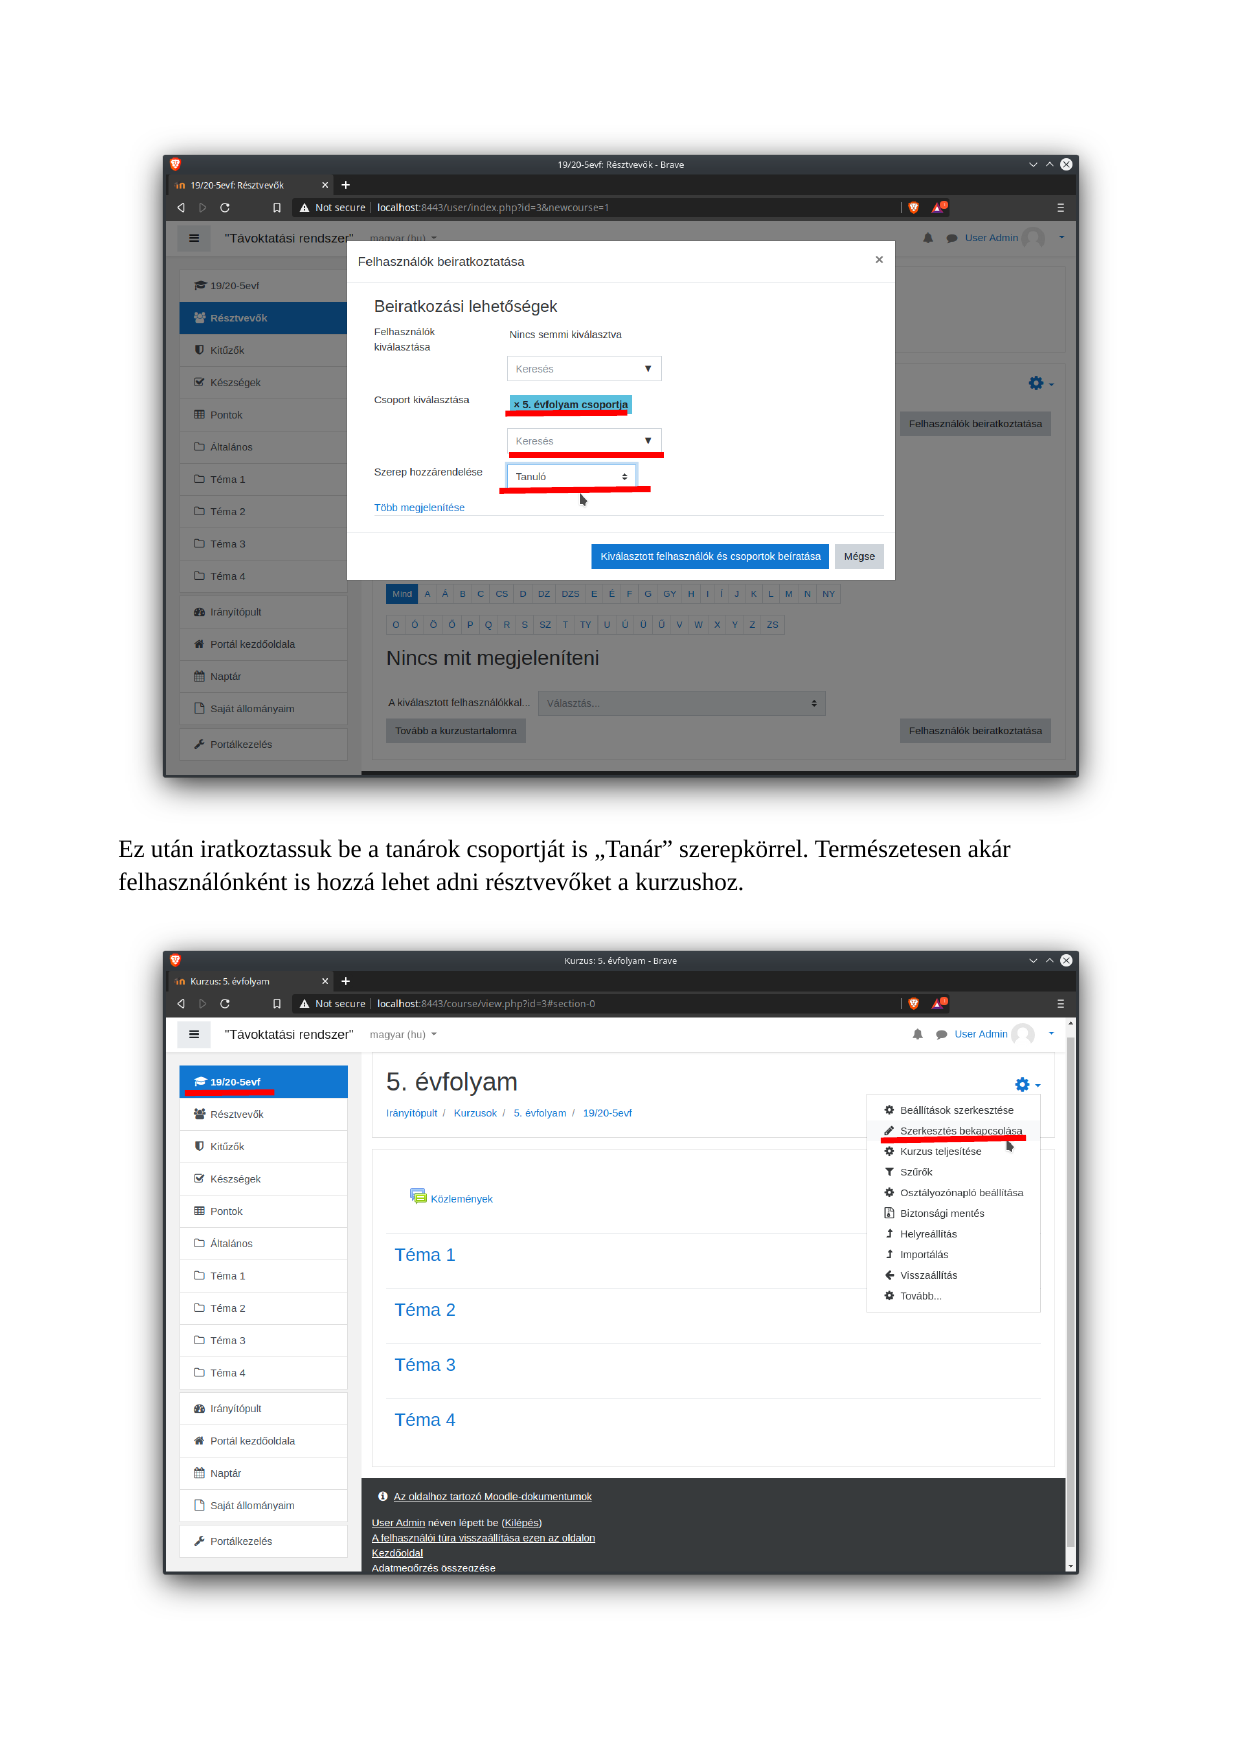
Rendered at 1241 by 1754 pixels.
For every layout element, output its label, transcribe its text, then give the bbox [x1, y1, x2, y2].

picture [118, 914, 1123, 1627]
picture [118, 118, 1123, 830]
text Ez után iratkoztassuk be a tanárok csoportját is „Tanár” szerepkörrel. Természetesen akár felhasználónként is hozzá lehet adni résztvevőket a kurzushoz. [118, 830, 1122, 896]
